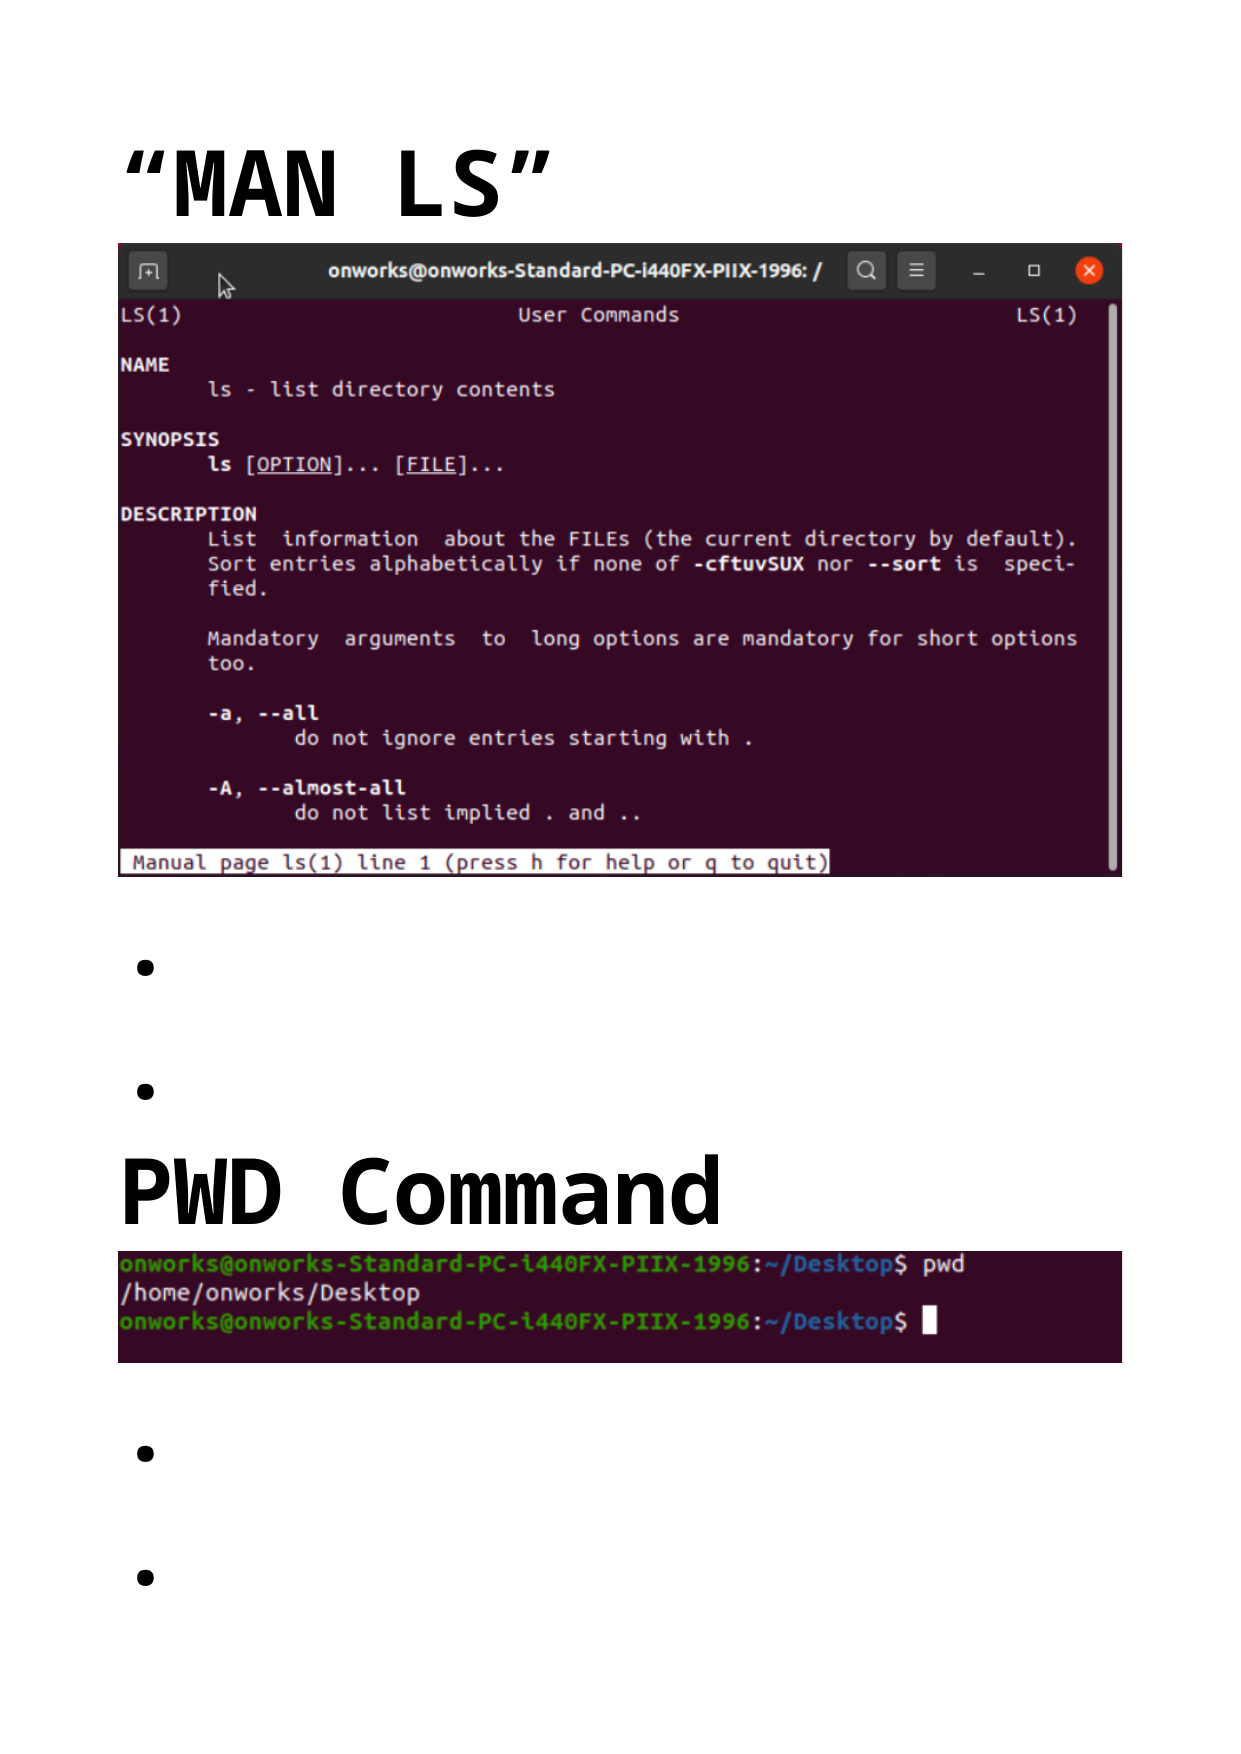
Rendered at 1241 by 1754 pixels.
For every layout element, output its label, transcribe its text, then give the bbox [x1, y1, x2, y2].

text . [118, 1488, 1122, 1613]
text . [118, 1363, 1122, 1488]
text “MAN LS” [118, 118, 1122, 243]
text PWD Command [118, 1127, 1122, 1251]
picture [118, 1251, 1123, 1363]
picture [118, 243, 1123, 877]
text . [118, 1002, 1122, 1127]
text . [118, 877, 1122, 1002]
